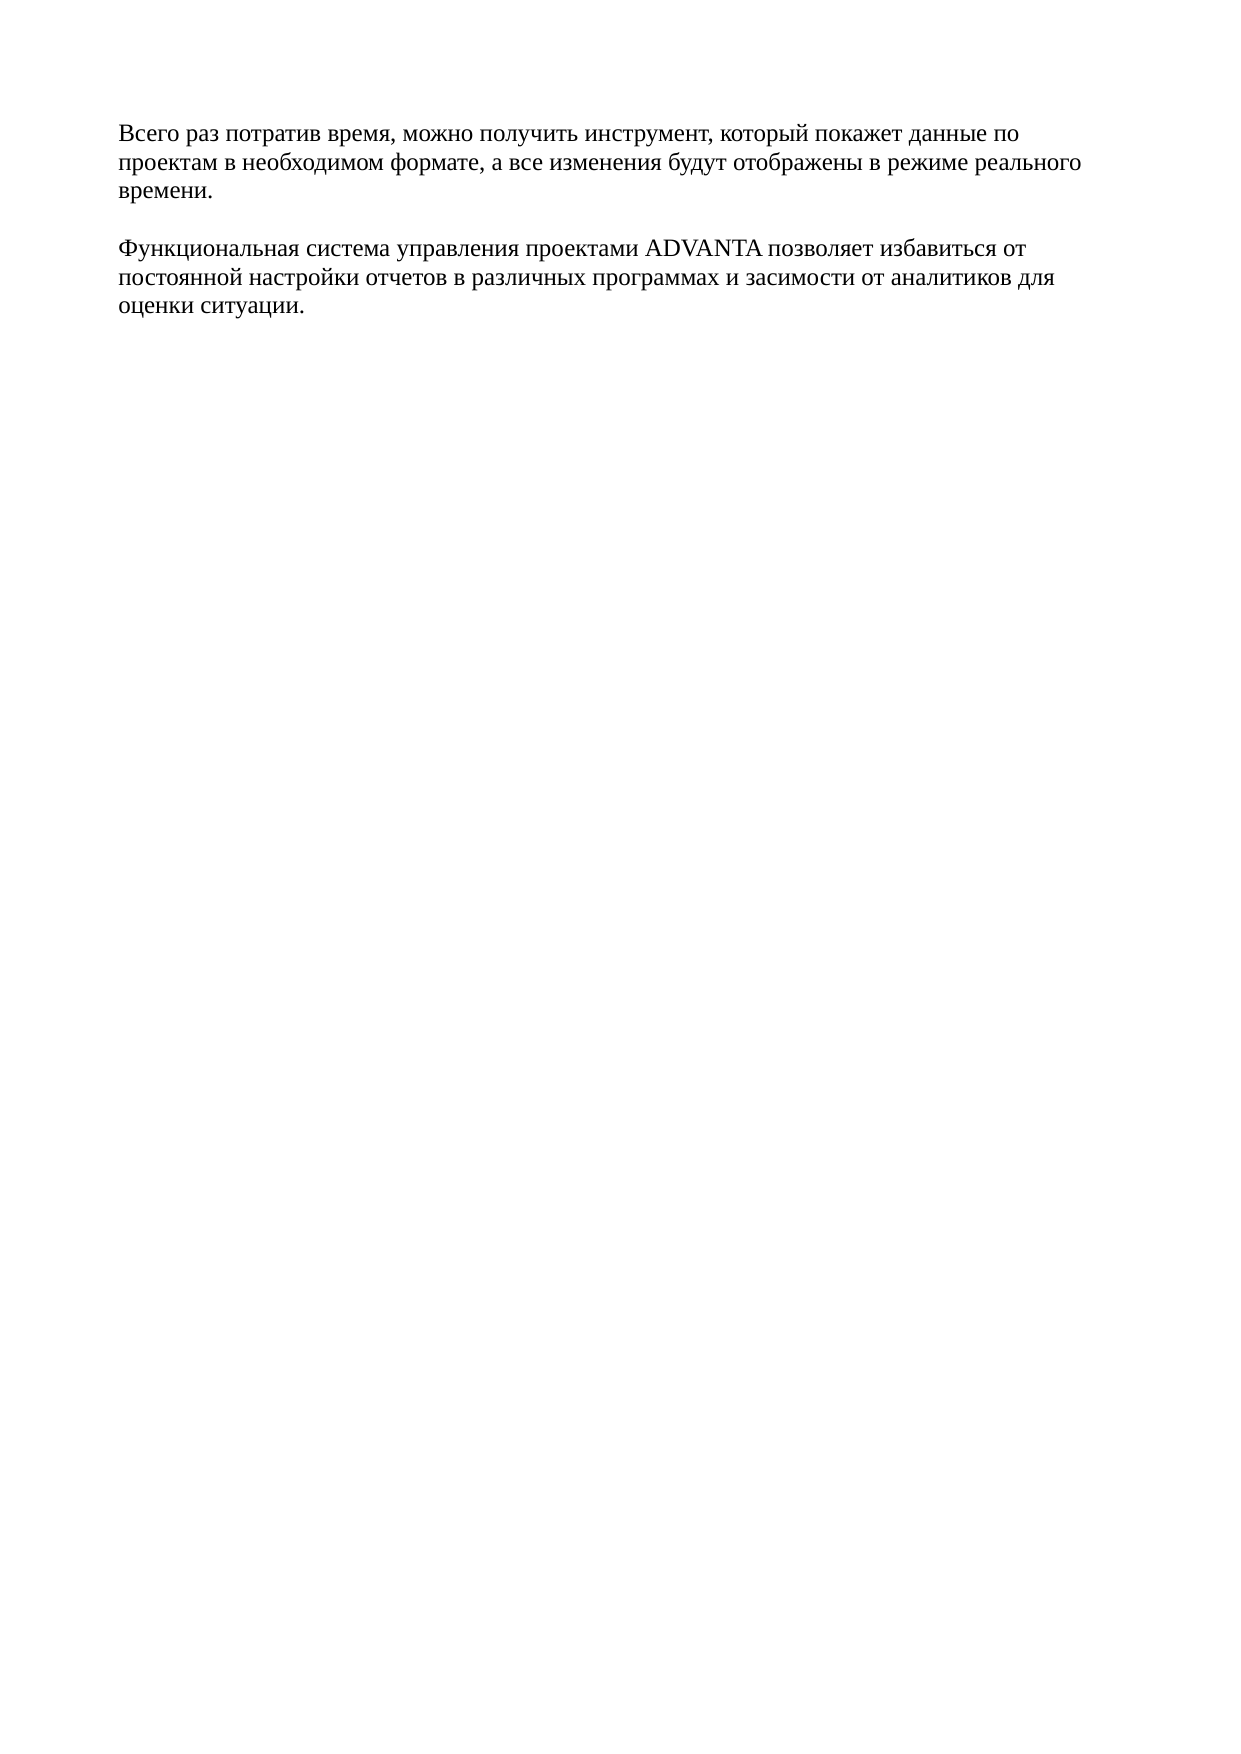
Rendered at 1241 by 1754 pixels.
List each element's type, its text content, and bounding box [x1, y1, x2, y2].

text Функциональная система управления проектами ADVANTA позволяет избавиться от постоянной настройки отчетов в различных программах и засимости от аналитиков для оценки ситуации. [118, 233, 1122, 319]
text Всего раз потратив время, можно получить инструмент, который покажет данные по проектам в необходимом формате, а все изменения будут отображены в режиме реального времени. [118, 118, 1122, 204]
